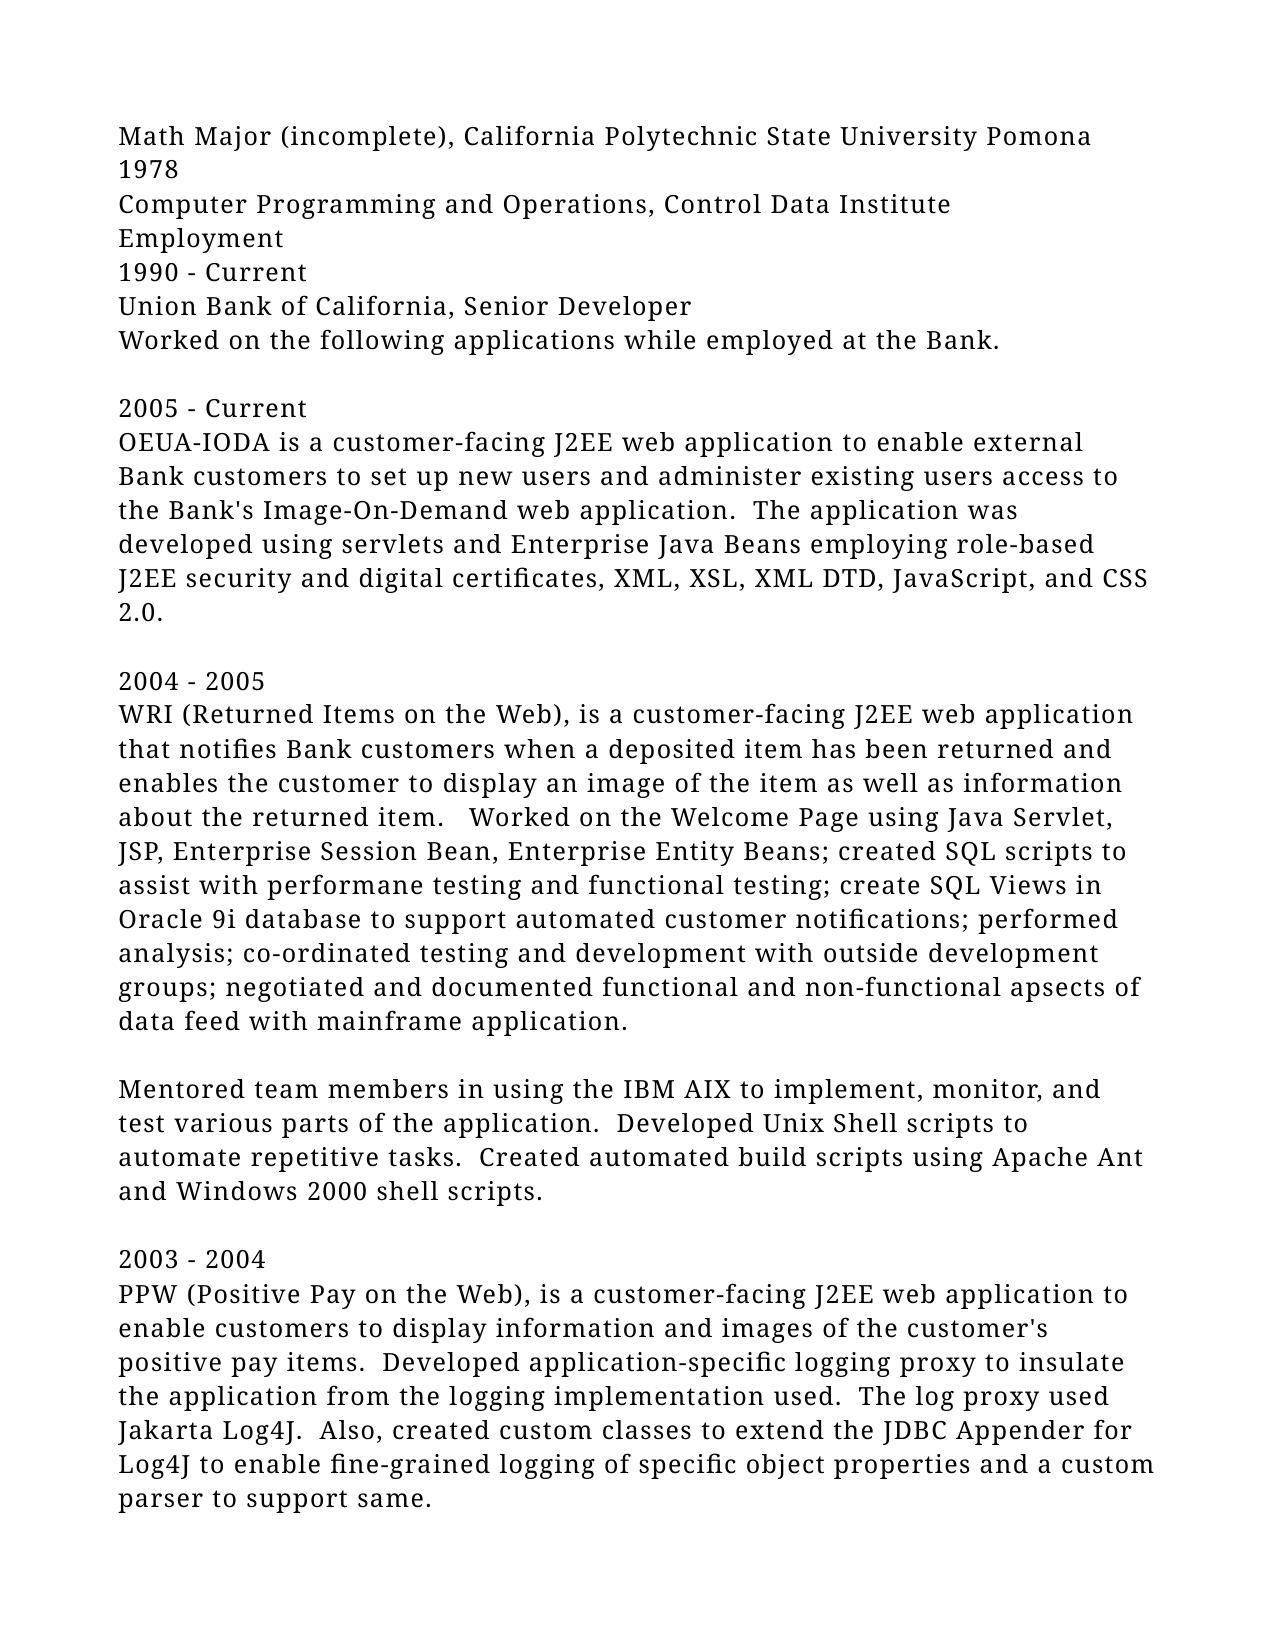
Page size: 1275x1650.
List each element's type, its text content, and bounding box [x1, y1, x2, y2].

text Worked on the following applications while employed at the Bank. [118, 322, 1157, 357]
text Union Bank of California, Senior Developer [118, 288, 1157, 322]
text WRI (Returned Items on the Web), is a customer-facing J2EE web application that notifies Bank customers when a deposited item has been returned and enables the customer to display an image of the item as well as information about the returned item. Worked on the Welcome Page using Java Servlet, JSP, Enterprise Session Bean, Enterprise Entity Beans; created SQL scripts to assist with performane testing and functional testing; create SQL Views in Oracle 9i database to support automated customer notifications; performed analysis; co-ordinated testing and development with outside development groups; negotiated and documented functional and non-functional apsects of data feed with mainframe application. [118, 697, 1157, 1038]
text Computer Programming and Operations, Control Data Institute [118, 186, 1157, 220]
text PPW (Positive Pay on the Web), is a customer-facing J2EE web application to enable customers to display information and images of the customer's positive pay items. Developed application-specific logging proxy to insulate the application from the logging implementation used. The log proxy used Jakarta Log4J. Also, created custom classes to extend the JDBC Appender for Log4J to enable fine-grained logging of specific object properties and a custom parser to support same. [118, 1276, 1157, 1515]
text 2004 - 2005 [118, 663, 1157, 697]
text 2003 - 2004 [118, 1242, 1157, 1276]
text Employment [118, 220, 1157, 254]
text 2005 - Current [118, 391, 1157, 425]
text 1978 [118, 152, 1157, 186]
text Mentored team members in using the IBM AIX to implement, monitor, and test various parts of the application. Developed Unix Shell scripts to automate repetitive tasks. Created automated build scripts using Apache Ant and Windows 2000 shell scripts. [118, 1072, 1157, 1208]
text 1990 - Current [118, 254, 1157, 288]
text Math Major (incomplete), California Polytechnic State University Pomona [118, 118, 1157, 152]
text OEUA-IODA is a customer-facing J2EE web application to enable external Bank customers to set up new users and administer existing users access to the Bank's Image-On-Demand web application. The application was developed using servlets and Enterprise Java Beans employing role-based J2EE security and digital certificates, XML, XSL, XML DTD, JavaScript, and CSS 2.0. [118, 425, 1157, 629]
